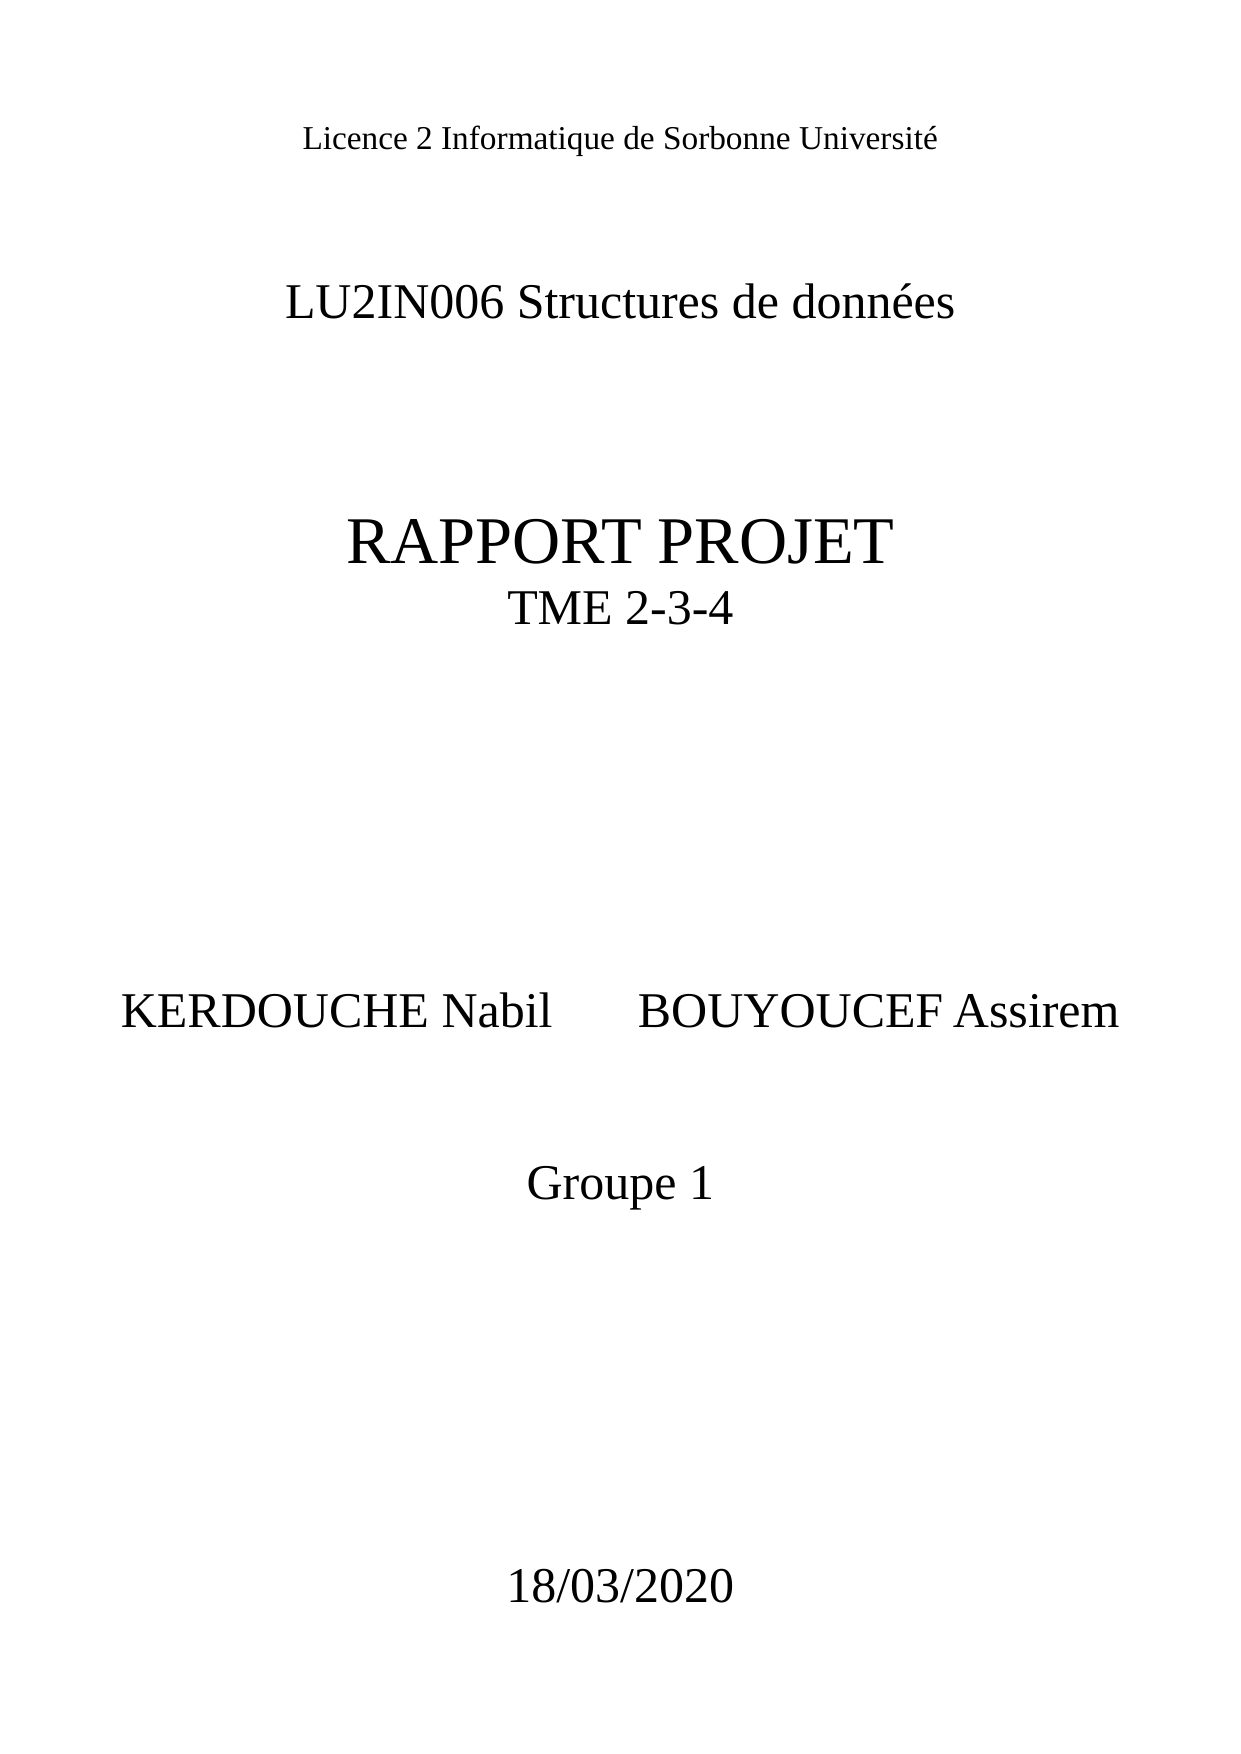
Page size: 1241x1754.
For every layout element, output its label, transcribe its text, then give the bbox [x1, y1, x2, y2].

text Groupe 1 [118, 1153, 1122, 1211]
text 18/03/2020 [118, 1556, 1122, 1613]
text LU2IN006 Structures de données [118, 271, 1122, 329]
text KERDOUCHE Nabil BOUYOUCEF Assirem [118, 981, 1122, 1038]
text RAPPORT PROJET [118, 501, 1122, 578]
text TME 2-3-4 [118, 578, 1122, 636]
text Licence 2 Informatique de Sorbonne Université [118, 118, 1122, 156]
